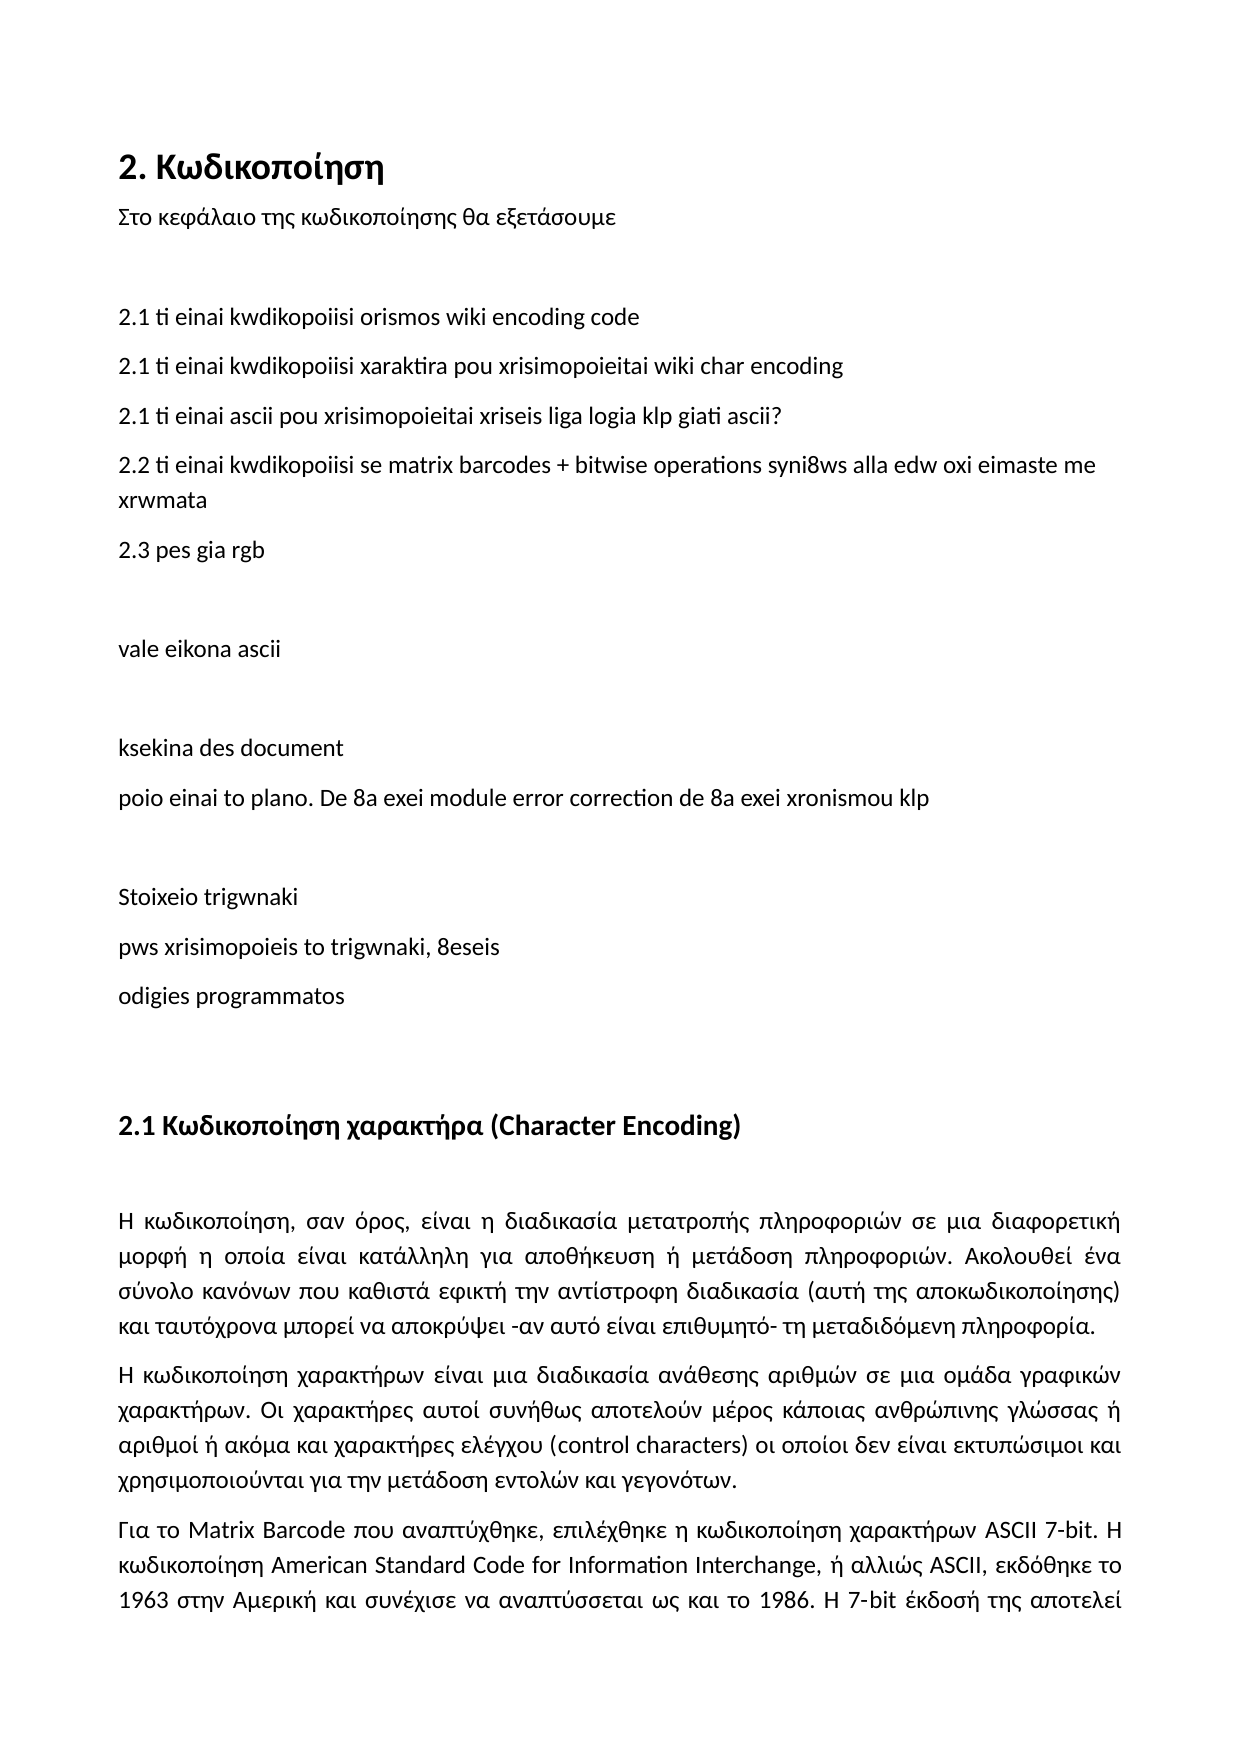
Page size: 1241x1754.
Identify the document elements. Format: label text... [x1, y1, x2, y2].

text 2.3 pes gia rgb [118, 534, 1122, 564]
text Stoixeio trigwnaki [118, 881, 1122, 912]
text Η κωδικοποίηση χαρακτήρων είναι μια διαδικασία ανάθεσης αριθμών σε μια ομάδα γραφικών χαρακτήρων. Οι χαρακτήρες αυτοί συνήθως αποτελούν μέρος κάποιας ανθρώπινης γλώσσας ή αριθμοί ή ακόμα και χαρακτήρες ελέγχου (control characters) οι οποίοι δεν είναι εκτυπώσιμοι και χρησιμοποιούνται για την μετάδοση εντολών και γεγονότων. [118, 1359, 1122, 1495]
text 2.1 ti einai kwdikopoiisi orismos wiki encoding code [118, 301, 1122, 331]
text poio einai to plano. De 8a exei module error correction de 8a exei xronismou klp [118, 782, 1122, 812]
text 2.1 ti einai kwdikopoiisi xaraktira pou xrisimopoieitai wiki char encoding [118, 350, 1122, 381]
text Στο κεφάλαιο της κωδικοποίησης θα εξετάσουμε [118, 201, 1122, 232]
subtitle 2. Κωδικοποίηση [118, 143, 1122, 189]
text vale eikona ascii [118, 633, 1122, 664]
text ksekina des document [118, 732, 1122, 763]
text pws xrisimopoieis to trigwnaki, 8eseis [118, 931, 1122, 961]
text Η κωδικοποίηση, σαν όρος, είναι η διαδικασία μετατροπής πληροφοριών σε μια διαφορετική μορφή η οποία είναι κατάλληλη για αποθήκευση ή μετάδοση πληροφοριών. Ακολουθεί ένα σύνολο κανόνων που καθιστά εφικτή την αντίστροφη διαδικασία (αυτή της αποκωδικοποίησης) και ταυτόχρονα μπορεί να αποκρύψει -αν αυτό είναι επιθυμητό- τη μεταδιδόμενη πληροφορία. [118, 1205, 1122, 1340]
text 2.1 ti einai ascii pou xrisimopoieitai xriseis liga logia klp giati ascii? [118, 400, 1122, 430]
text Για το Matrix Barcode που αναπτύχθηκε, επιλέχθηκε η κωδικοποίηση χαρακτήρων ASCII 7-bit. Η κωδικοποίηση American Standard Code for Information Interchange, ή αλλιώς ASCII, εκδόθηκε το 1963 στην Αμερική και συνέχισε να αναπτύσσεται ως και το 1986. Η 7-bit έκδοσή της αποτελεί [118, 1514, 1122, 1614]
subtitle 2.1 Κωδικοποίηση χαρακτήρα (Character Encoding) [118, 1107, 1122, 1143]
text odigies programmatos [118, 980, 1122, 1011]
text 2.2 ti einai kwdikopoiisi se matrix barcodes + bitwise operations syni8ws alla edw oxi eimaste me xrwmata [118, 449, 1122, 515]
